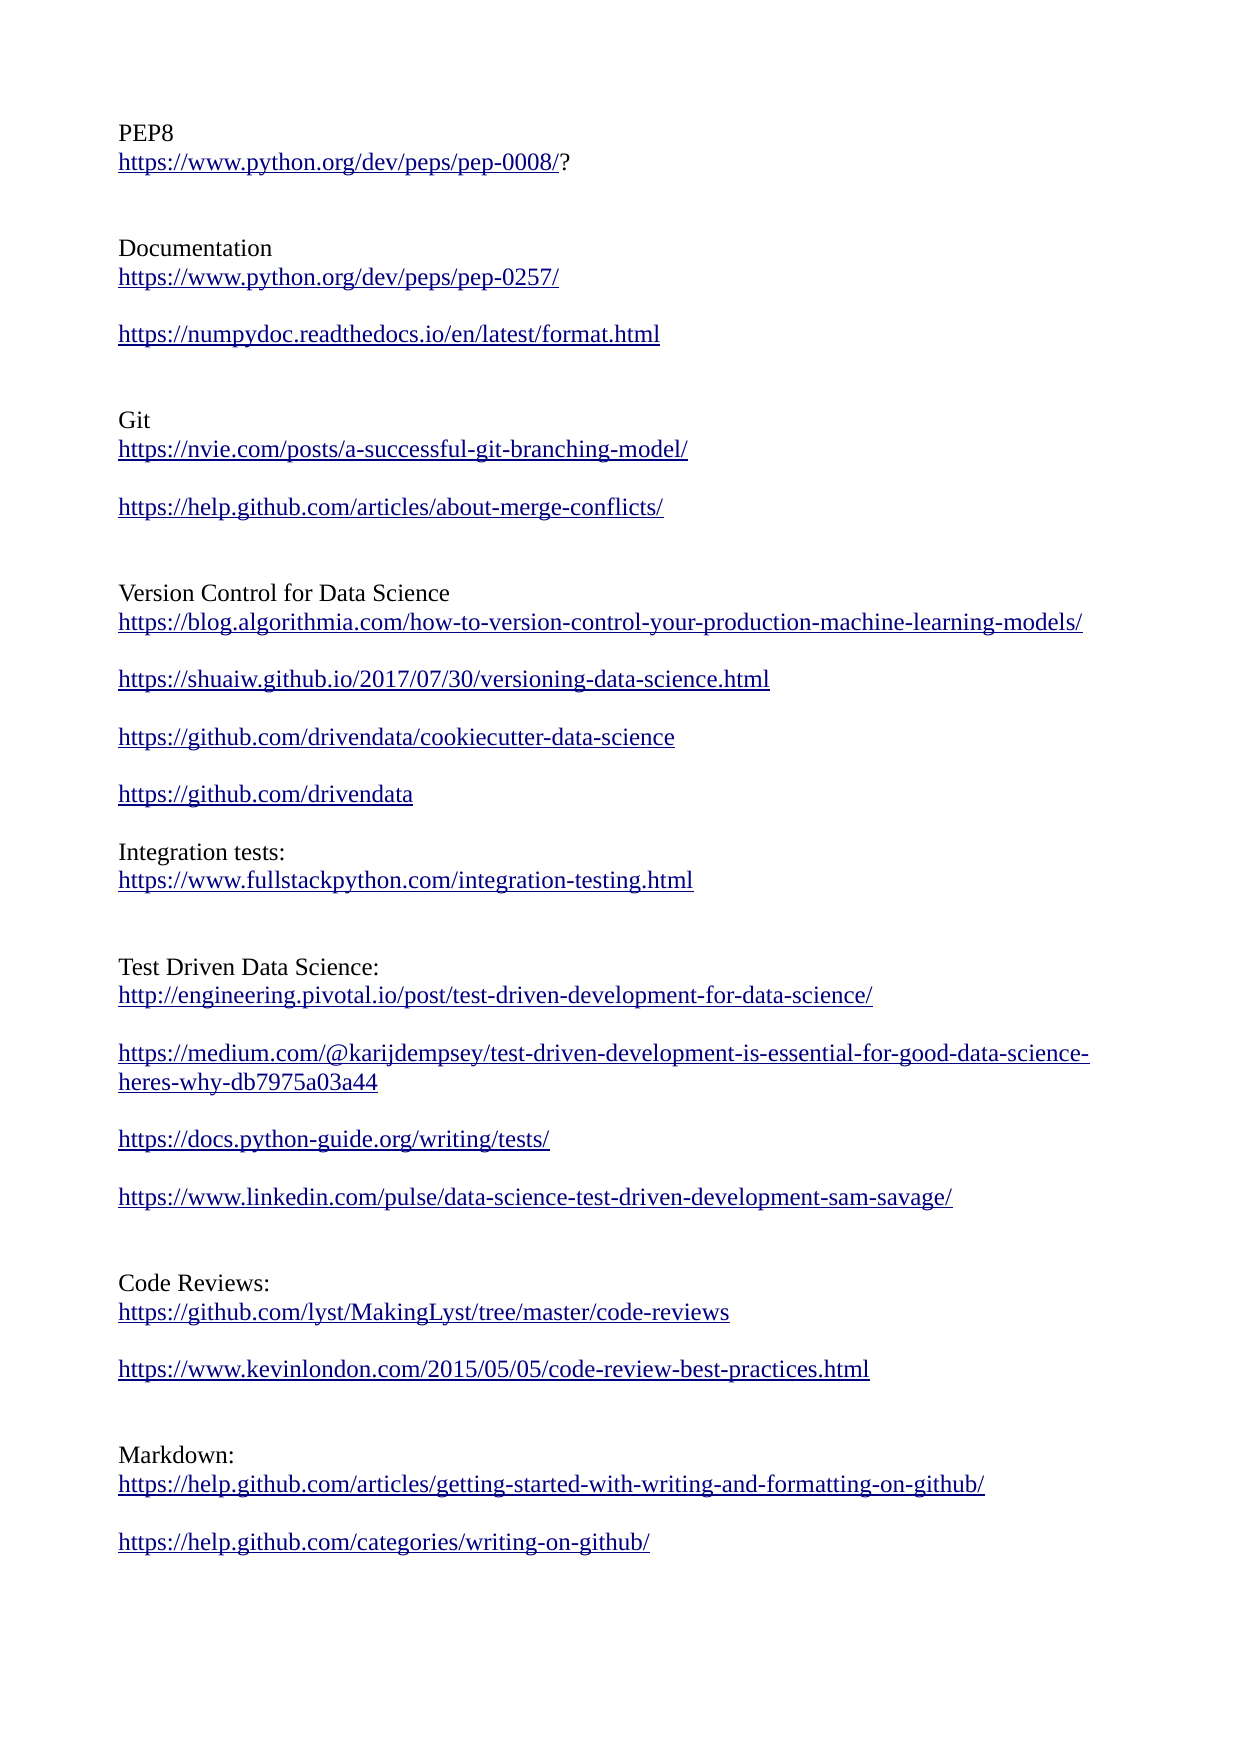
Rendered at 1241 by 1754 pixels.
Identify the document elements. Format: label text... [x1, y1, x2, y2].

text https://numpydoc.readthedocs.io/en/latest/format.html [118, 319, 1122, 348]
text Integration tests: [118, 837, 1122, 866]
text Version Control for Data Science [118, 578, 1122, 607]
text https://help.github.com/articles/getting-started-with-writing-and-formatting-on-github/ [118, 1469, 1122, 1498]
text https://nvie.com/posts/a-successful-git-branching-model/ [118, 434, 1122, 463]
text https://medium.com/@karijdempsey/test-driven-development-is-essential-for-good-data-science-heres-why-db7975a03a44 [118, 1038, 1122, 1096]
text Test Driven Data Science: [118, 952, 1122, 981]
text Code Reviews: [118, 1268, 1122, 1297]
text Documentation [118, 233, 1122, 262]
text https://github.com/drivendata/cookiecutter-data-science [118, 722, 1122, 751]
text https://www.fullstackpython.com/integration-testing.html [118, 866, 1122, 894]
text https://help.github.com/articles/about-merge-conflicts/ [118, 492, 1122, 521]
text https://shuaiw.github.io/2017/07/30/versioning-data-science.html [118, 664, 1122, 693]
text https://docs.python-guide.org/writing/tests/ [118, 1124, 1122, 1153]
text https://www.python.org/dev/peps/pep-0257/ [118, 262, 1122, 291]
text https://blog.algorithmia.com/how-to-version-control-your-production-machine-learning-models/ [118, 607, 1122, 636]
text http://engineering.pivotal.io/post/test-driven-development-for-data-science/ [118, 981, 1122, 1009]
text https://www.python.org/dev/peps/pep-0008/? [118, 147, 1122, 176]
text PEP8 [118, 118, 1122, 147]
text https://github.com/lyst/MakingLyst/tree/master/code-reviews [118, 1297, 1122, 1326]
text https://www.linkedin.com/pulse/data-science-test-driven-development-sam-savage/ [118, 1182, 1122, 1211]
text Markdown: [118, 1441, 1122, 1469]
text https://github.com/drivendata [118, 779, 1122, 808]
text https://www.kevinlondon.com/2015/05/05/code-review-best-practices.html [118, 1354, 1122, 1383]
text Git [118, 406, 1122, 434]
text https://help.github.com/categories/writing-on-github/ [118, 1527, 1122, 1556]
